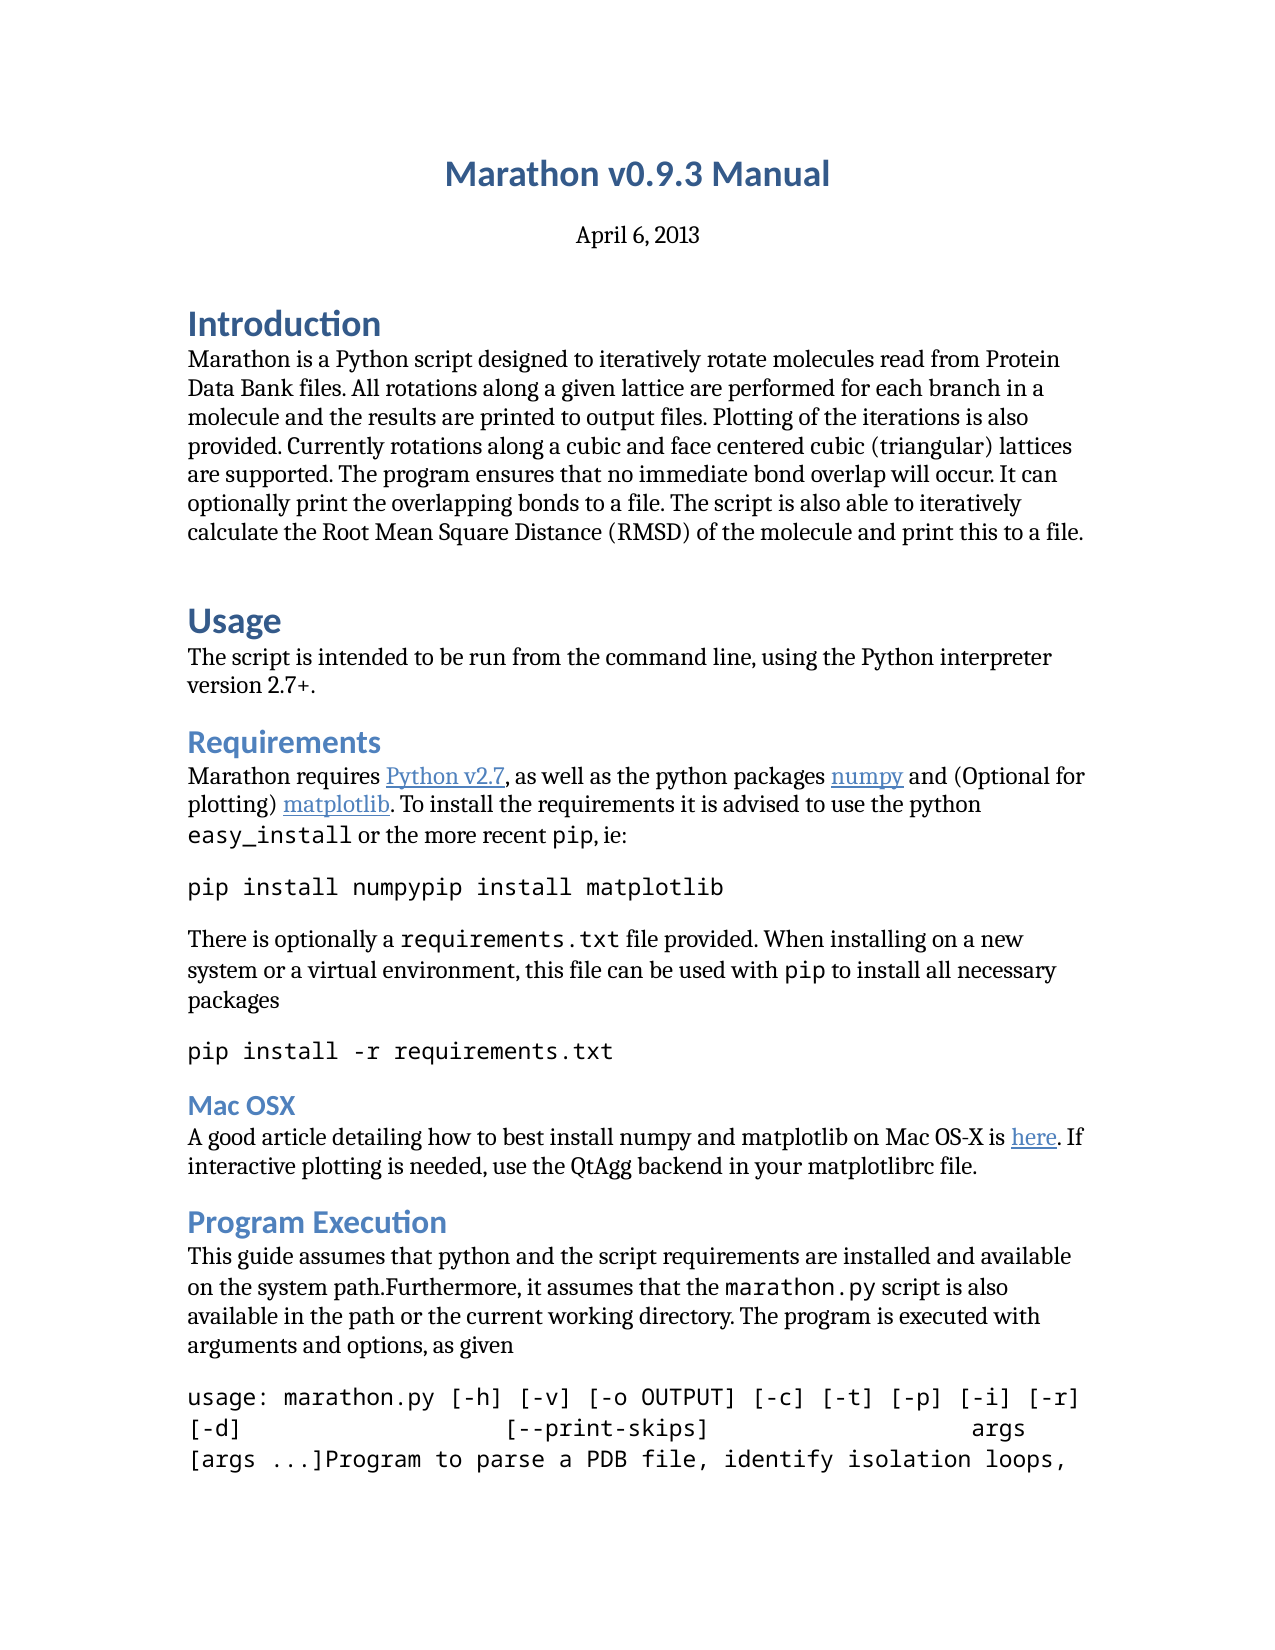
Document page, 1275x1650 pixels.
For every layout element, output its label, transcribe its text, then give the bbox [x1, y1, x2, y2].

text There is optionally a requirements.txt file provided. When installing on a new system or a virtual environment, this file can be used with pip to install all necessary packages [187, 923, 1087, 1014]
text The script is intended to be run from the command line, using the Python interpreter version 2.7+. [187, 642, 1087, 700]
text This guide assumes that python and the script requirements are installed and available on the system path.Furthermore, it assumes that the marathon.py script is also available in the path or the current working directory. The program is executed with arguments and options, as given [187, 1242, 1087, 1359]
text pip install -r requirements.txt [187, 1035, 1087, 1067]
title Marathon v0.9.3 Manual [187, 150, 1087, 196]
text Marathon requires Python v2.7, as well as the python packages numpy and (Optional for plotting) matplotlib. To install the requirements it is advised to use the python easy_install or the more recent pip, ie: [187, 762, 1087, 850]
text April 6, 2013 [187, 221, 1087, 249]
text Marathon is a Python script designed to iteratively rotate molecules read from Protein Data Bank files. All rotations along a given lattice are performed for each branch in a molecule and the results are printed to output files. Plotting of the iterations is also provided. Currently rotations along a cubic and face centered cubic (triangular) lattices are supported. The program ensures that no immediate bond overlap will occur. It can optionally print the overlapping bonds to a file. The script is also able to iteratively calculate the Root Mean Square Distance (RMSD) of the molecule and print this to a file. [187, 345, 1087, 547]
text usage: marathon.py [-h] [-v] [-o OUTPUT] [-c] [-t] [-p] [-i] [-r] [-d] [--print-skips] args [args ...]Program to parse a PDB file, identify isolation loops, [187, 1380, 1087, 1474]
subtitle Program Execution [187, 1201, 1087, 1242]
subtitle Usage [187, 597, 1087, 642]
subtitle Requirements [187, 721, 1087, 762]
subtitle Mac OSX [187, 1087, 1087, 1123]
text A good article detailing how to best install numpy and matplotlib on Mac OS-X is here. If interactive plotting is needed, use the QtAgg backend in your matplotlibrc file. [187, 1123, 1087, 1181]
text pip install numpypip install matplotlib [187, 871, 1087, 902]
subtitle Introduction [187, 299, 1087, 345]
